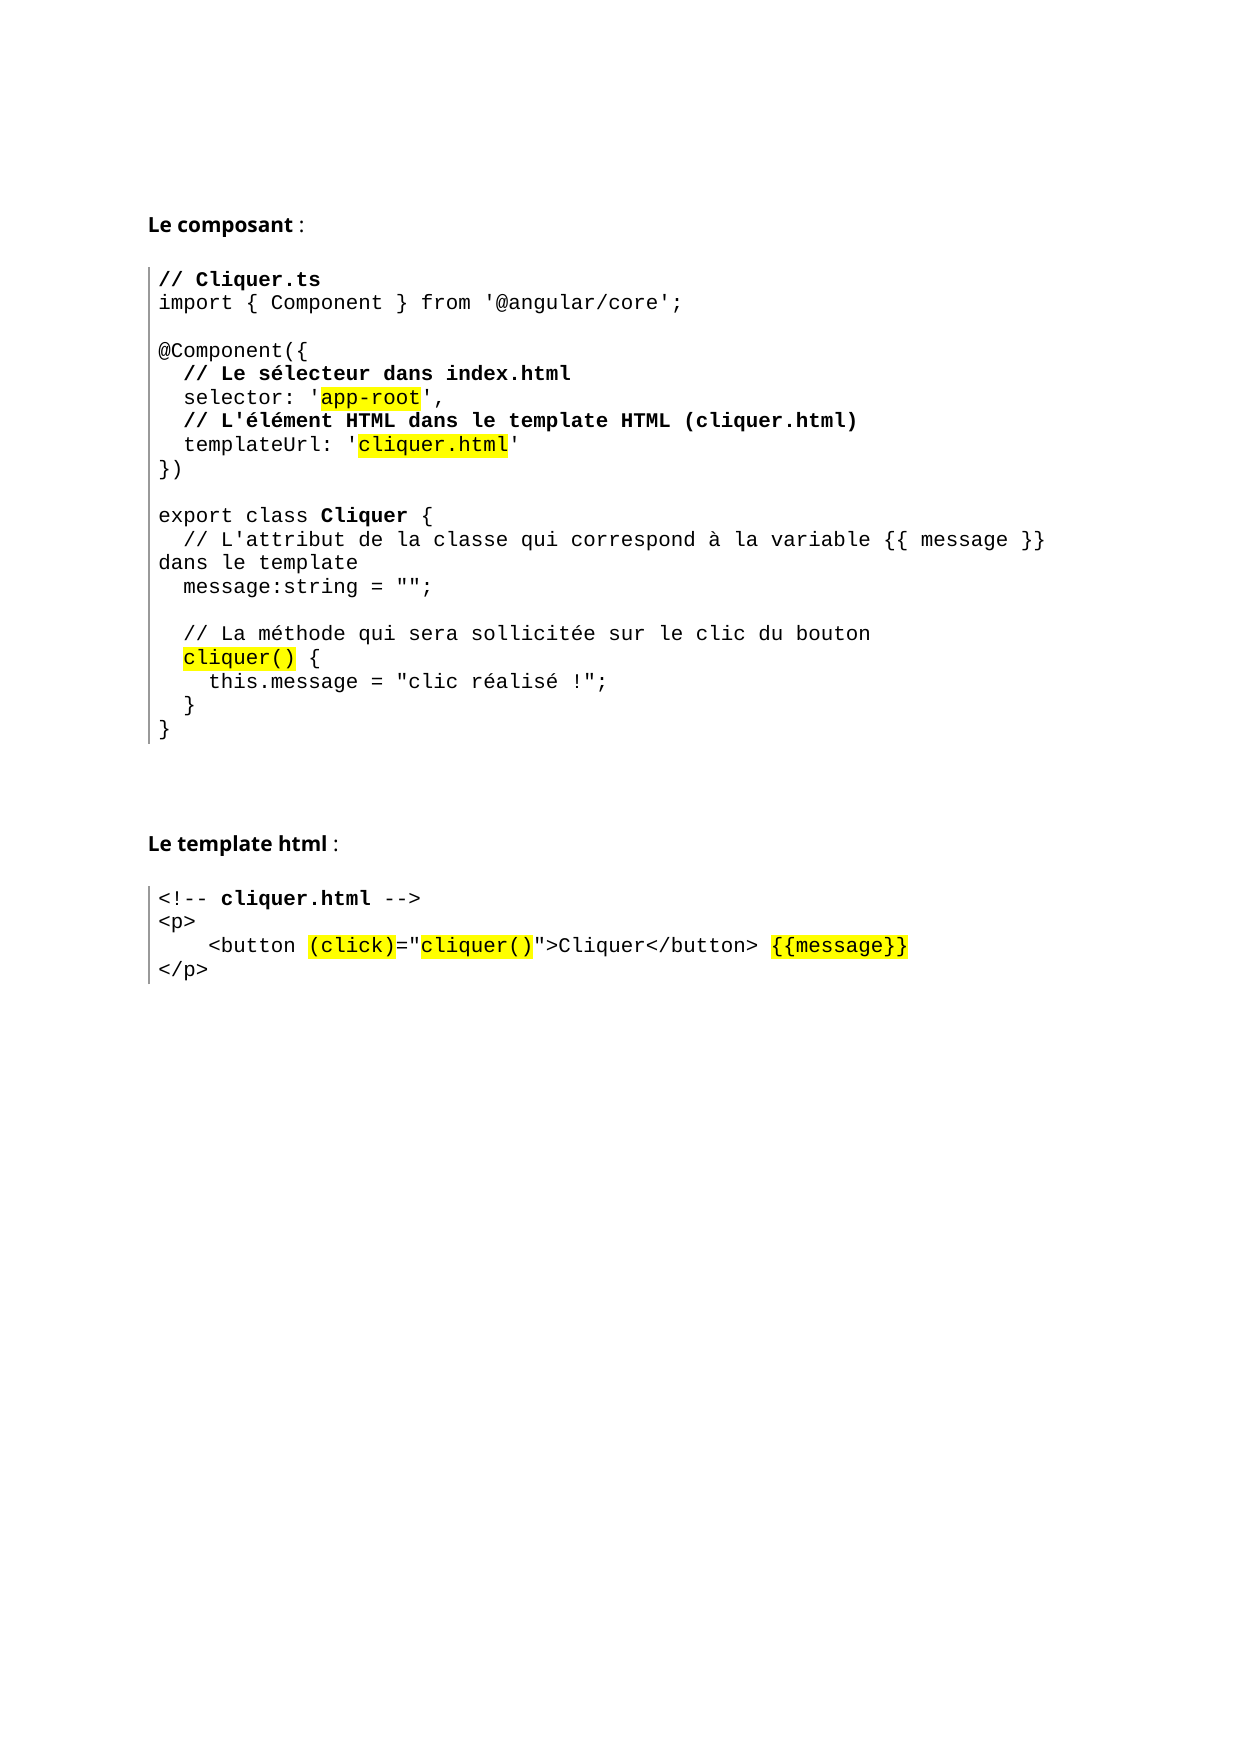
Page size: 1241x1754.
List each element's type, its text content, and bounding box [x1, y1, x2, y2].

text Le composant : [148, 210, 1092, 238]
text templateUrl: 'cliquer.html' [150, 434, 1092, 458]
text // Cliquer.ts [150, 267, 1092, 292]
text </p> [150, 959, 1092, 984]
text @Component({ [150, 339, 1092, 363]
text <p> [150, 912, 1092, 935]
text // La méthode qui sera sollicitée sur le clic du bouton [150, 623, 1092, 647]
text }) [150, 458, 1092, 481]
text // Le sélecteur dans index.html [150, 363, 1092, 387]
text <button (click)="cliquer()">Cliquer</button> {{message}} [150, 935, 1092, 959]
text message:string = ""; [150, 576, 1092, 600]
text } [150, 718, 1092, 744]
text } [150, 694, 1092, 718]
text import { Component } from '@angular/core'; [150, 292, 1092, 316]
text export class Cliquer { [150, 505, 1092, 529]
text this.message = "clic réalisé !"; [150, 671, 1092, 694]
text selector: 'app-root', [150, 387, 1092, 411]
text cliquer() { [150, 647, 1092, 671]
text <!-- cliquer.html --> [150, 886, 1092, 912]
text // L'élément HTML dans le template HTML (cliquer.html) [150, 411, 1092, 434]
text // L'attribut de la classe qui correspond à la variable {{ message }} dans le template [150, 529, 1092, 576]
text Le template html : [148, 829, 1092, 857]
